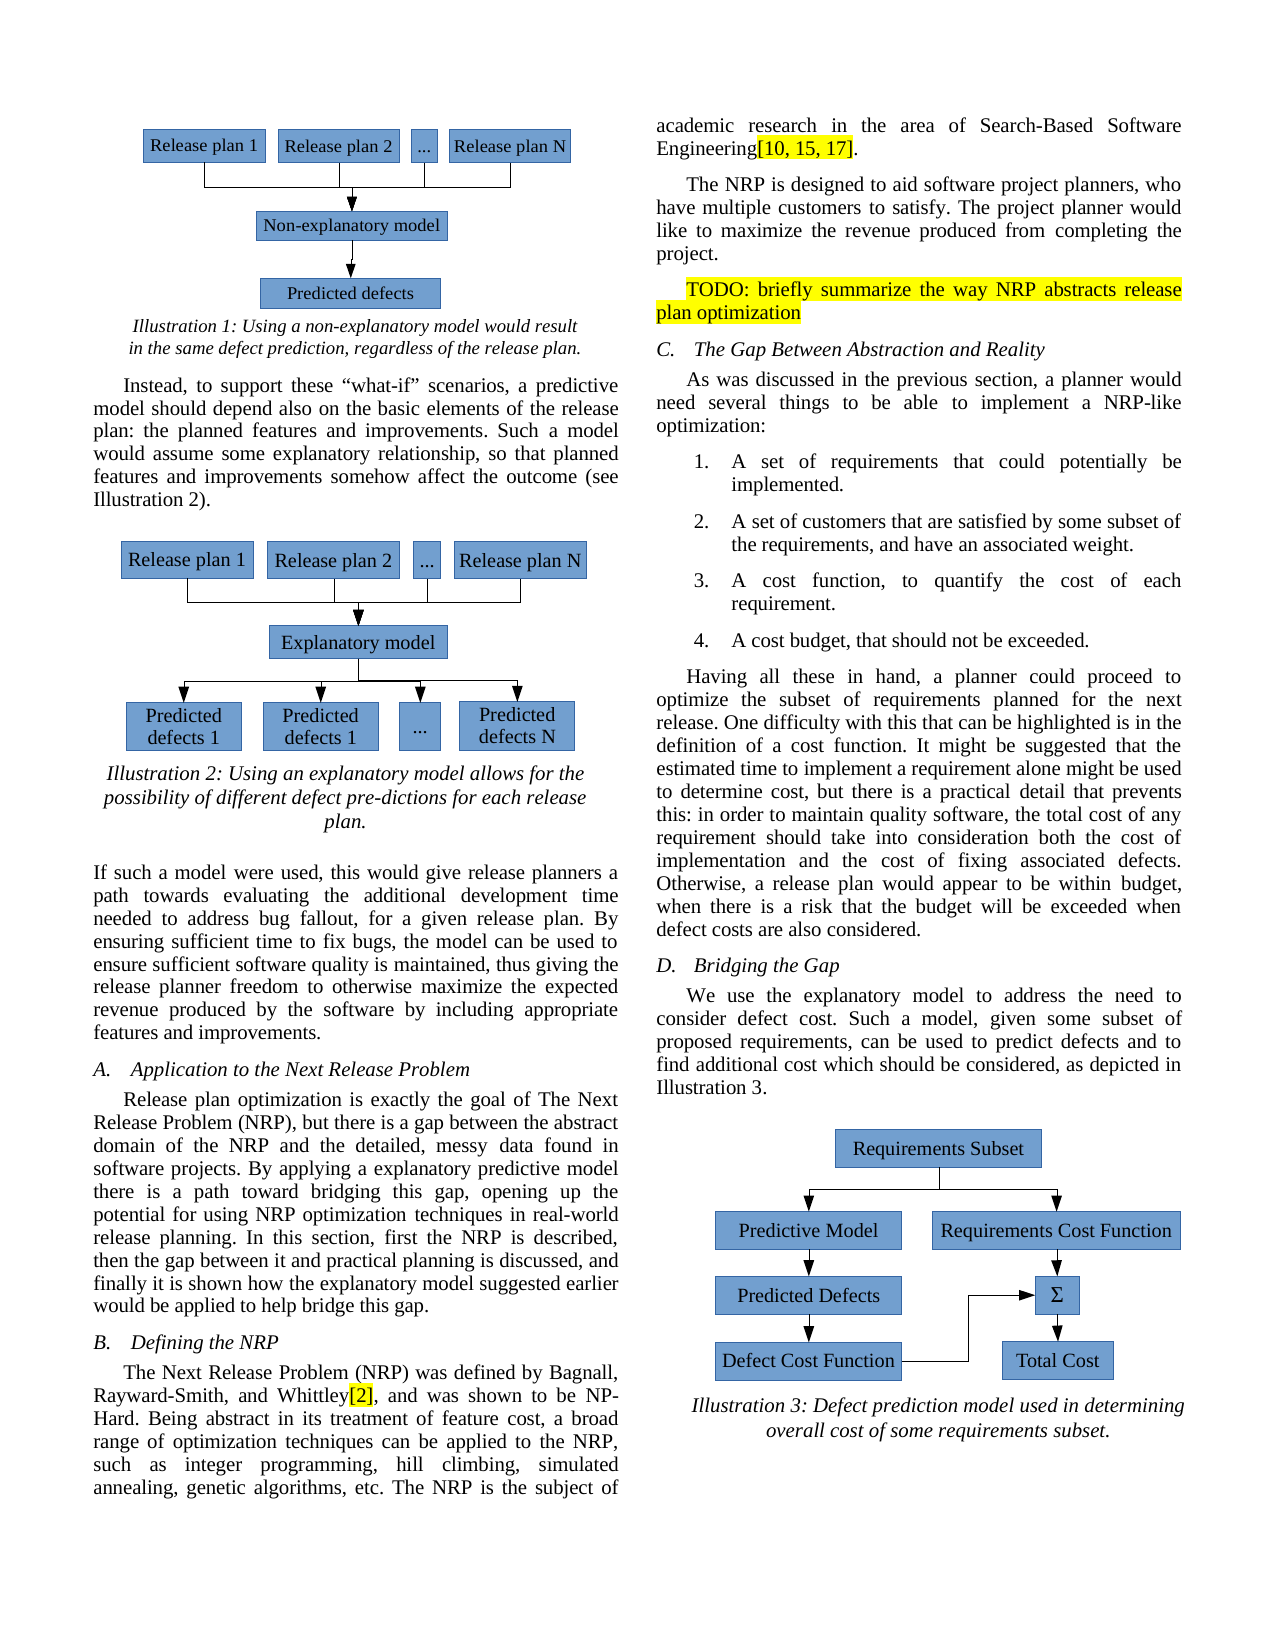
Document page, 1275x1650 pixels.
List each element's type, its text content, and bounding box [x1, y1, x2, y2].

subtitle The Gap Between Abstraction and Reality [656, 337, 1182, 361]
text TODO: briefly summarize the way NRP abstracts release plan optimization [656, 277, 1182, 324]
list A set of customers that are satisfied by some subset of the requirements, and have an associated weight. [694, 509, 1182, 556]
text If such a model were used, this would give release planners a path towards evaluating the additional development time needed to address bug fallout, for a given release plan. By ensuring sufficient time to fix bugs, the model can be used to ensure sufficient software quality is maintained, thus giving the release planner freedom to otherwise maximize the expected revenue produced by the software by including appropriate features and improvements. [93, 860, 619, 1044]
list A cost function, to quantify the cost of each requirement. [694, 568, 1182, 615]
list A cost budget, that should not be exceeded. [694, 628, 1182, 652]
subtitle Application to the Next Release Problem [93, 1057, 619, 1081]
text Having all these in hand, a planner could proceed to optimize the subset of requirements planned for the next release. One difficulty with this that can be highlighted is in the definition of a cost function. It might be suggested that the estimated time to implement a requirement alone might be used to determine cost, but there is a practical detail that prevents this: in order to maintain quality software, the total cost of any requirement should take into consideration both the cost of implementation and the cost of fixing associated defects. Otherwise, a release plan would appear to be within budget, when there is a risk that the budget will be exceeded when defect costs are also considered. [656, 664, 1182, 941]
text Illustration 3: Defect prediction model used in determining overall cost of some requirements subset. [686, 1393, 1190, 1442]
text The Next Release Problem (NRP) was defined by Bagnall, Rayward-Smith, and Whittley[2], and was shown to be NP-Hard. Being abstract in its treatment of feature cost, a broad range of optimization techniques can be applied to the NRP, such as integer programming, hill climbing, simulated annealing, genetic algorithms, etc. The NRP is the subject of [93, 1360, 619, 1499]
text Instead, to support these “what-if” scenarios, a predictive model should depend also on the basic elements of the release plan: the planned features and improvements. Such a model would assume some explanatory relationship, so that planned features and improvements somehow affect the outcome (see Illustration 2). [93, 112, 619, 511]
list A set of requirements that could potentially be implemented. [694, 449, 1182, 496]
subtitle Bridging the Gap [656, 953, 1182, 977]
text academic research in the area of Search-Based Software Engineering[10, 15, 17]. [656, 112, 1182, 159]
text As was discussed in the previous section, a planner would need several things to be able to implement a NRP-like optimization: [656, 367, 1182, 437]
text The NRP is designed to aid software project planners, who have multiple customers to satisfy. The project planner would like to maximize the revenue produced from completing the project. [656, 172, 1182, 265]
text We use the explanatory model to address the need to consider defect cost. Such a model, given some subset of proposed requirements, can be used to predict defects and to find additional cost which should be considered, as depicted in Illustration 3. [656, 983, 1182, 1099]
subtitle Defining the NRP [93, 1330, 619, 1354]
text Release plan optimization is exactly the goal of The Next Release Problem (NRP), but there is a gap between the abstract domain of the NRP and the detailed, messy data found in software projects. By applying a explanatory predictive model there is a path toward bridging this gap, opening up the potential for using NRP optimization techniques in real-world release planning. In this section, first the NRP is described, then the gap between it and practical planning is discussed, and finally it is shown how the explanatory model suggested earlier would be applied to help bridge this gap. [93, 1087, 619, 1317]
text Illustration 2: Using an explanatory model allows for the possibility of different defect pre-dictions for each release plan. [93, 761, 597, 833]
text Illustration 1: Using a non-explanatory model would result in the same defect prediction, regardless of the release plan. [123, 315, 587, 358]
